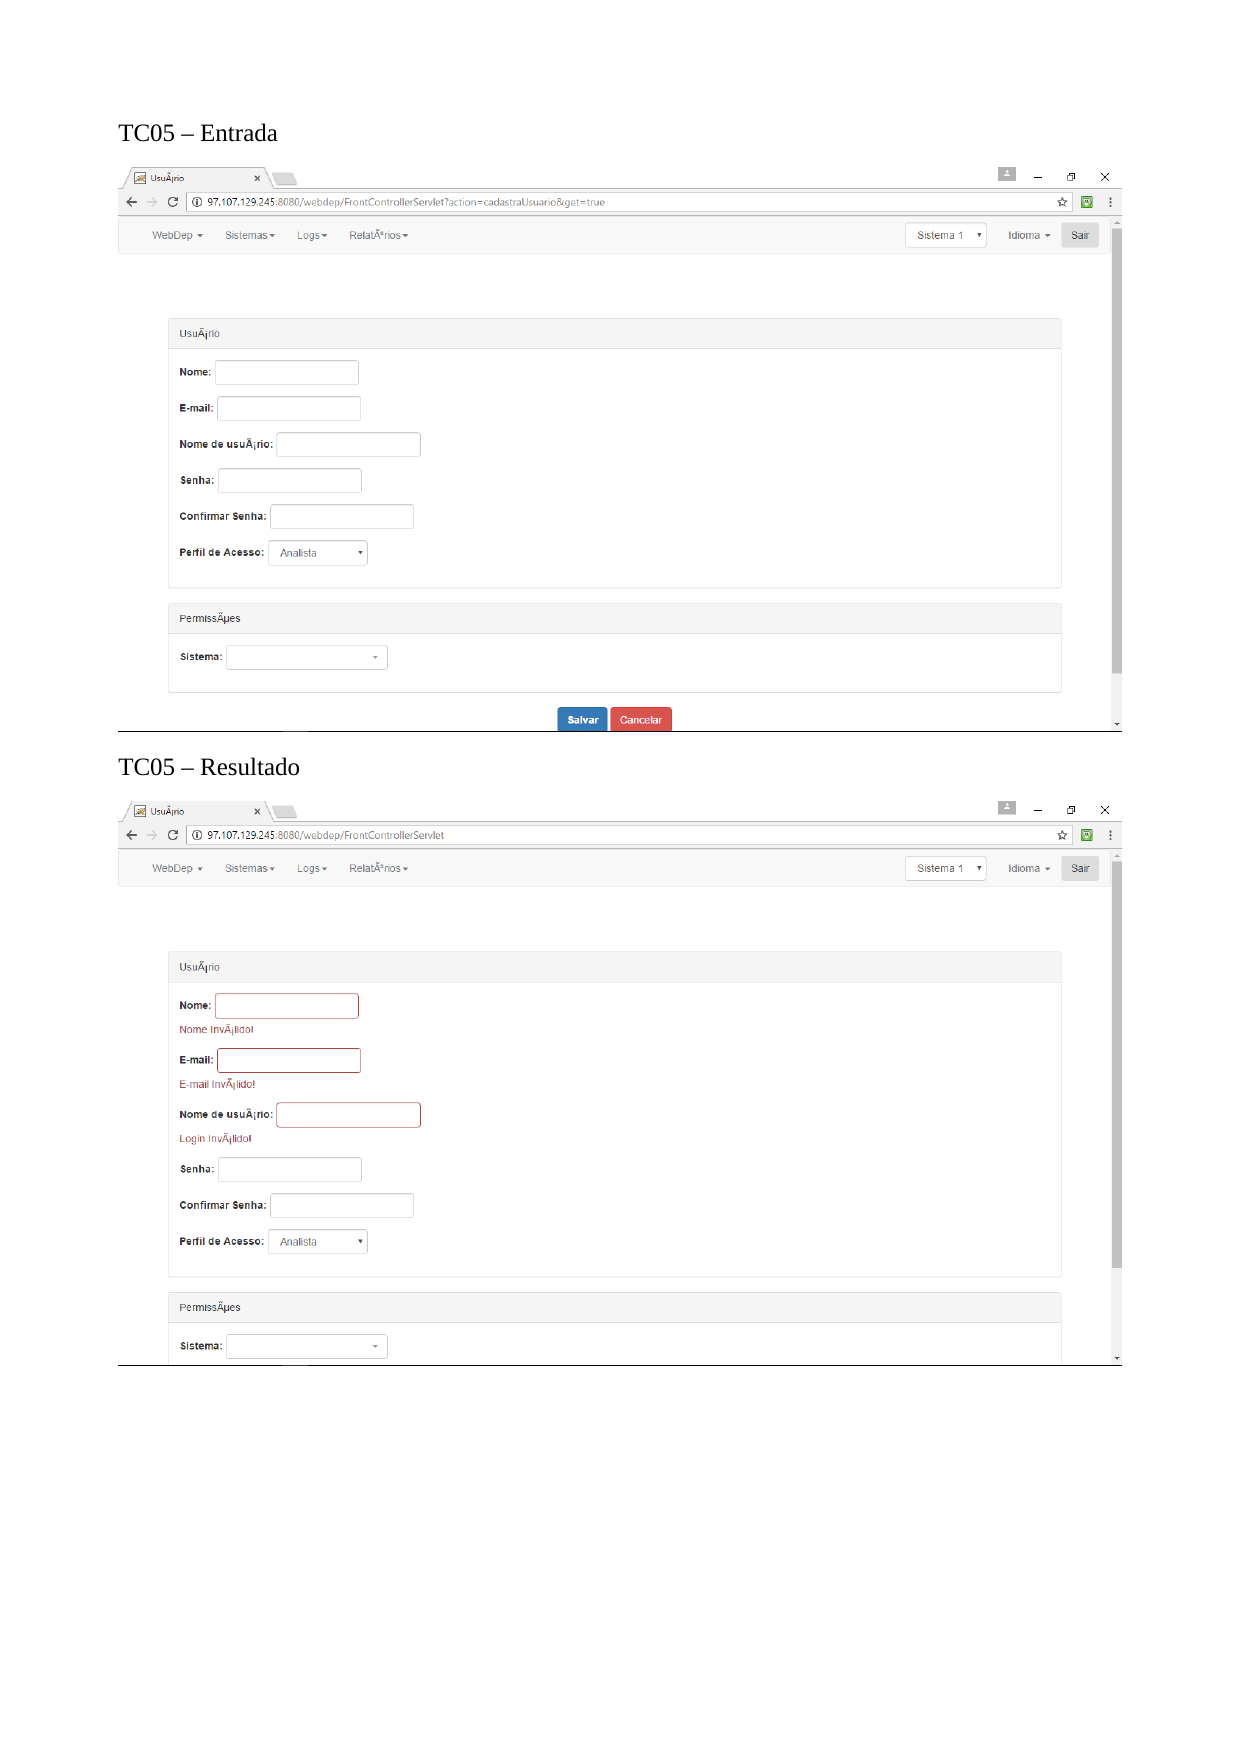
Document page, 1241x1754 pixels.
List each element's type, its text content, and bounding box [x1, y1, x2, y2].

text TC05 – Resultado [118, 752, 1122, 781]
text TC05 – Entrada [118, 118, 1122, 147]
